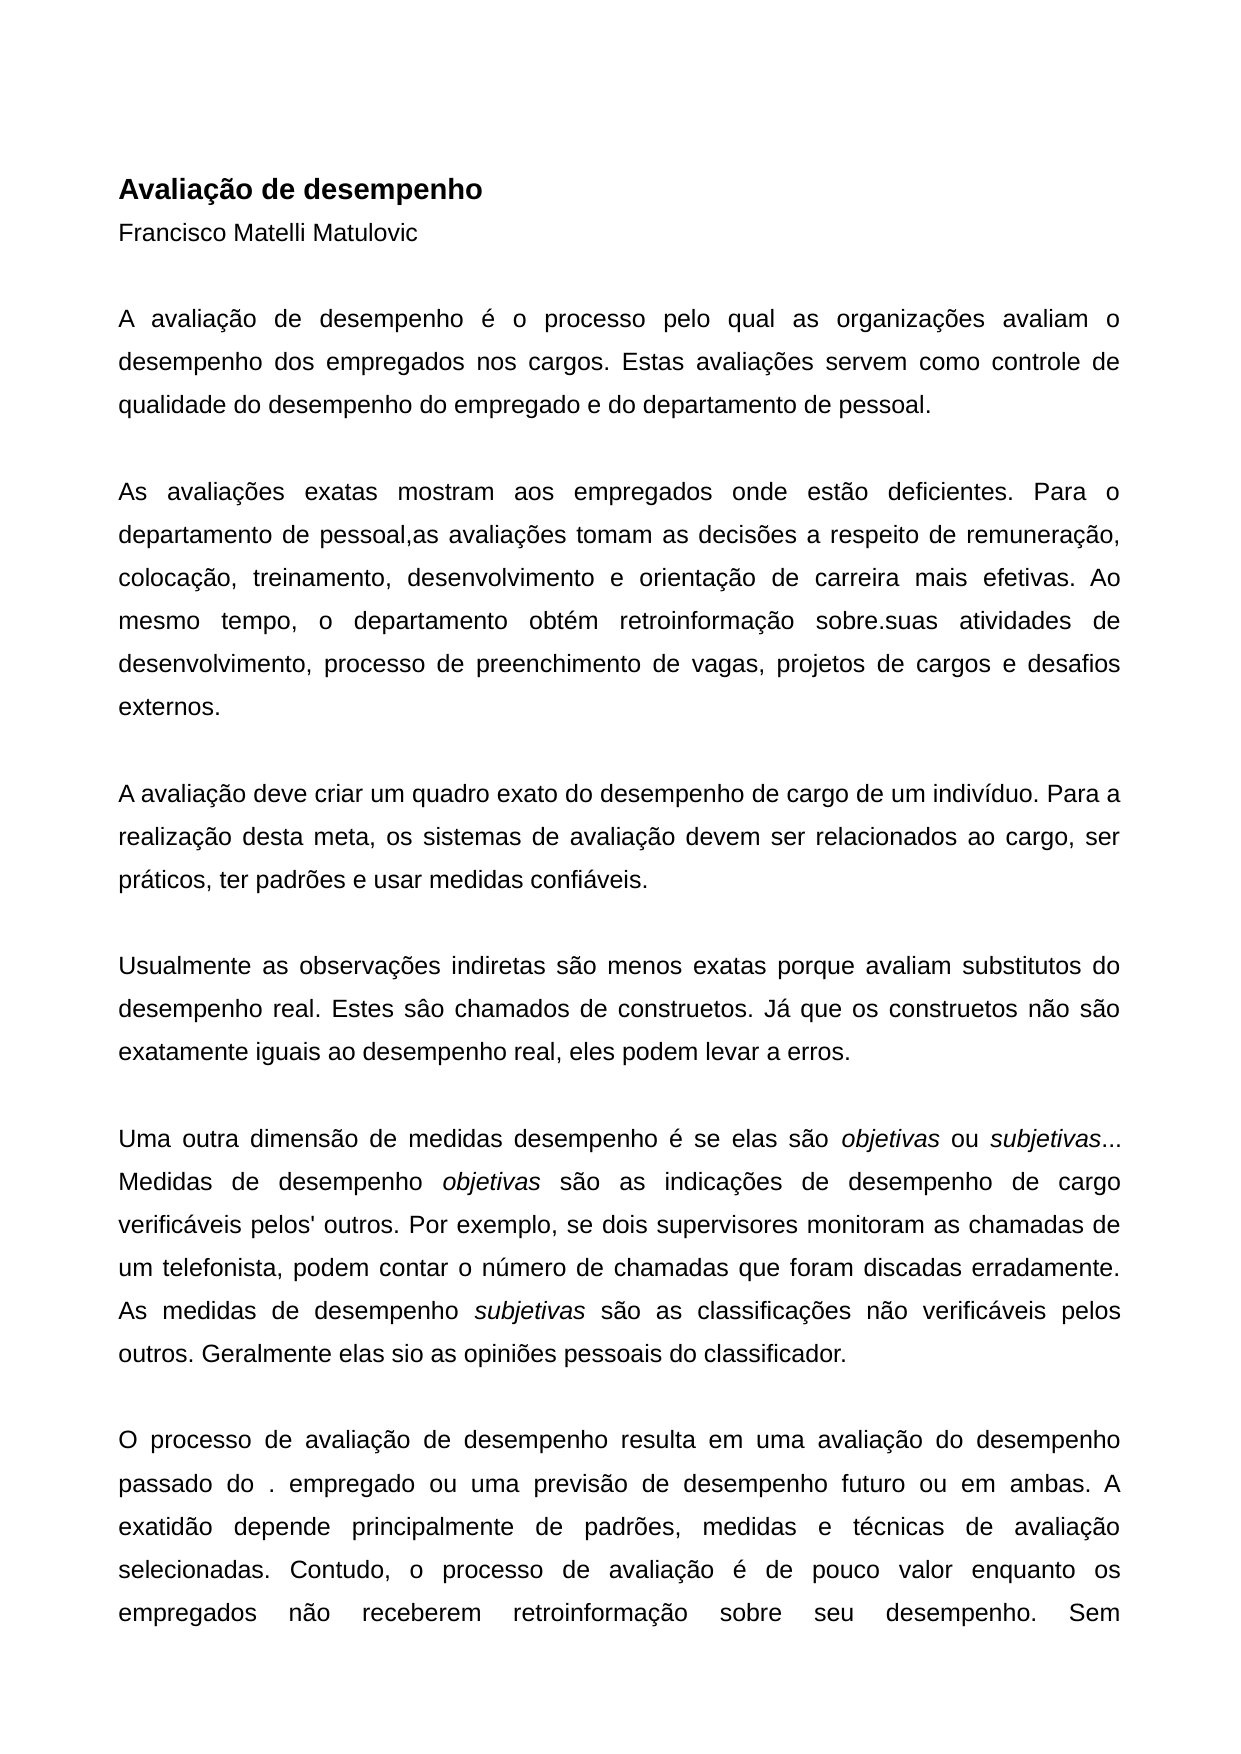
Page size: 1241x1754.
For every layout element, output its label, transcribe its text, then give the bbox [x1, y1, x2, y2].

text Usualmente as observações indiretas são menos exatas porque avaliam substitutos do desempenho real. Estes sâo chamados de construetos. Já que os construetos não são exatamente iguais ao desempenho real, eles podem levar a erros. [118, 951, 1122, 1066]
subtitle Avaliação de desempenho [118, 172, 1122, 205]
text Uma outra dimensão de medidas desempenho é se elas são objetivas ou subjetivas... Medidas de desempenho objetivas são as indicações de desempenho de cargo verificáveis pelos' outros. Por exemplo, se dois supervisores monitoram as chamadas de um telefonista, podem contar o número de chamadas que foram discadas erradamente. As medidas de desempenho subjetivas são as classificações não verificáveis pelos outros. Geralmente elas sio as opiniões pessoais do classificador. [118, 1123, 1122, 1368]
text As avaliações exatas mostram aos empregados onde estão deficientes. Para o departamento de pessoal,as avaliações tomam as decisões a respeito de remuneração, colocação, treinamento, desenvolvimento e orientação de carreira mais efetivas. Ao mesmo tempo, o departamento obtém retroinformação sobre.suas atividades de desenvolvimento, processo de preenchimento de vagas, projetos de cargos e desafios externos. [118, 477, 1122, 721]
text A avaliação deve criar um quadro exato do desempenho de cargo de um indivíduo. Para a realização desta meta, os sistemas de avaliação devem ser relacionados ao cargo, ser práticos, ter padrões e usar medidas confiáveis. [118, 778, 1122, 893]
text Francisco Matelli Matulovic [118, 218, 1122, 247]
text O processo de avaliação de desempenho resulta em uma avaliação do desempenho passado do . empregado ou uma previsão de desempenho futuro ou em ambas. A exatidão depende principalmente de padrões, medidas e técnicas de avaliação selecionadas. Contudo, o processo de avaliação é de pouco valor enquanto os empregados não receberem retroinformação sobre seu desempenho. Sem [118, 1425, 1122, 1627]
text A avaliação de desempenho é o processo pelo qual as organizações avaliam o desempenho dos empregados nos cargos. Estas avaliações servem como controle de qualidade do desempenho do empregado e do departamento de pessoal. [118, 304, 1122, 419]
